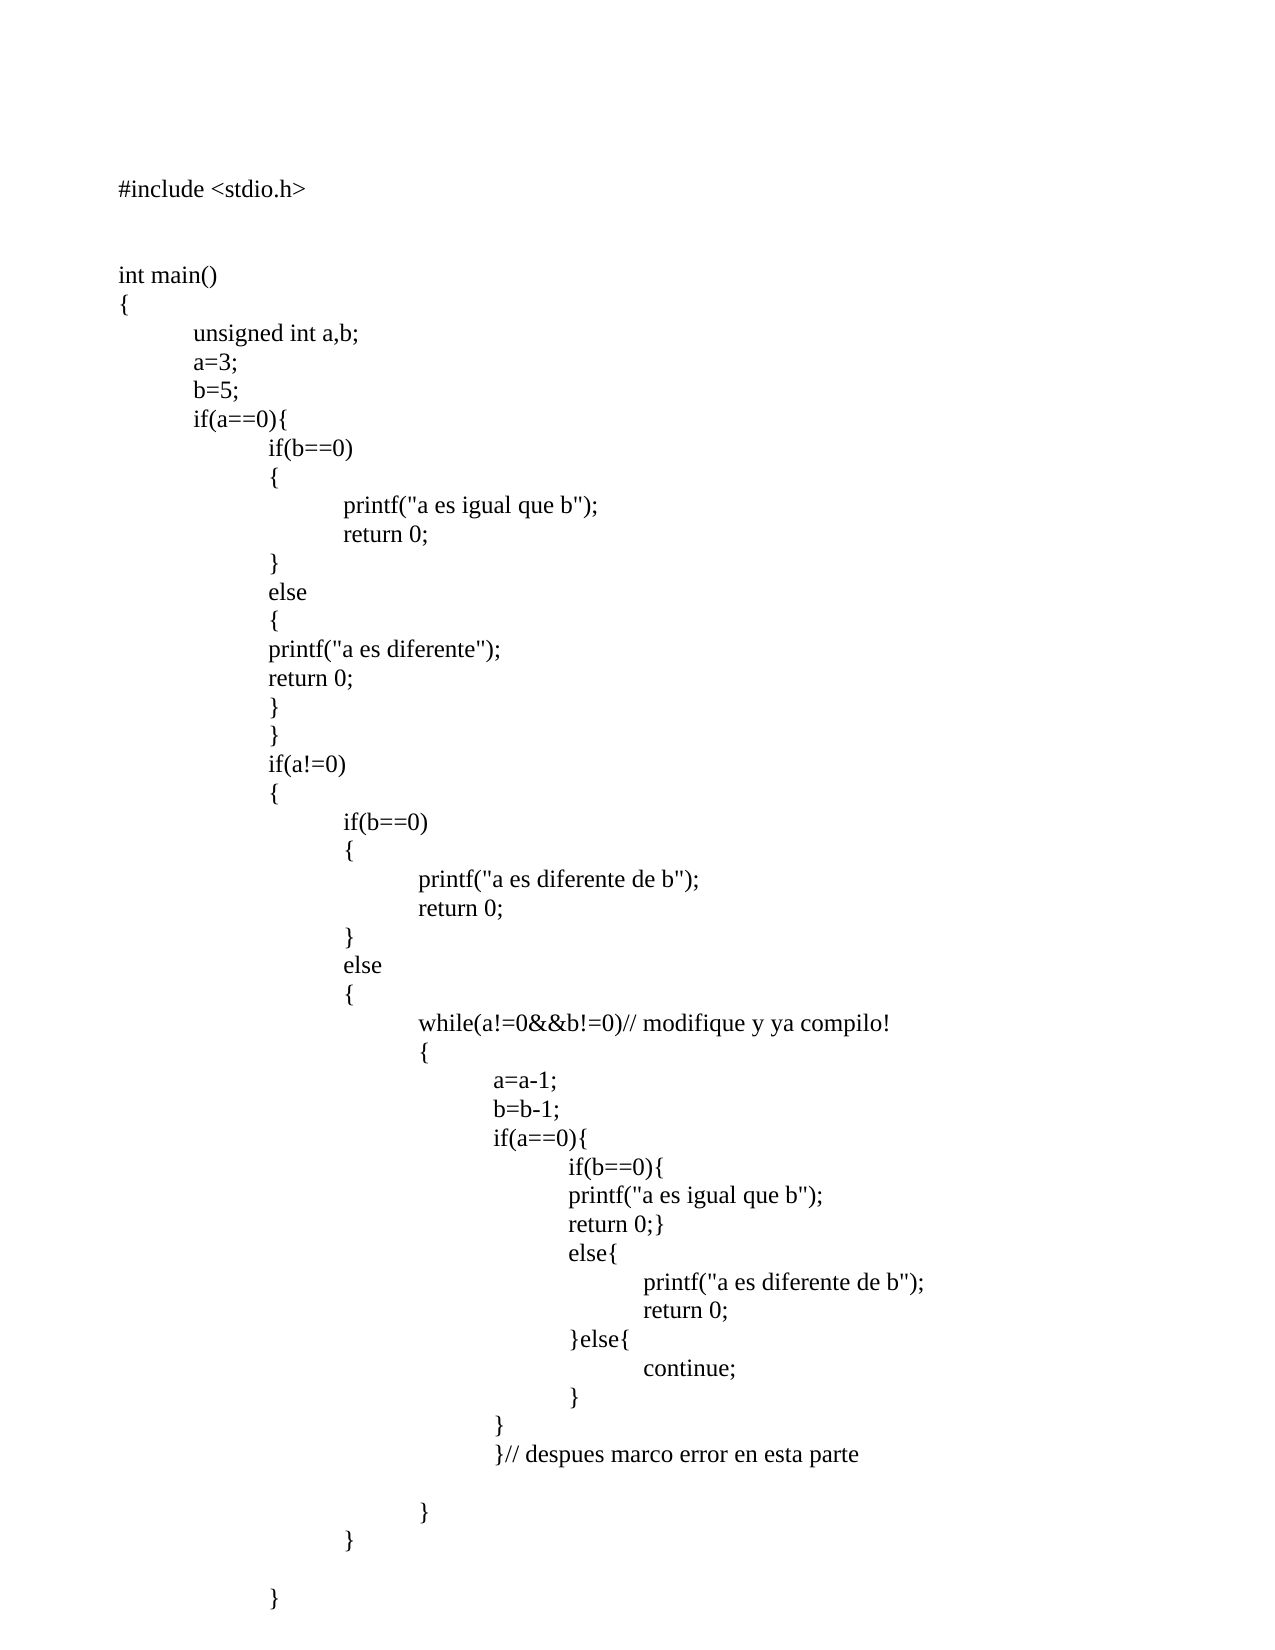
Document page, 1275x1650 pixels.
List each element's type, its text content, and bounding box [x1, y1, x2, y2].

text { [118, 462, 1205, 490]
text { [118, 778, 1205, 807]
text printf("a es diferente de b"); [118, 1267, 1205, 1295]
text if(a!=0) [118, 749, 1205, 778]
text } [118, 548, 1205, 577]
text if(b==0) [118, 433, 1205, 462]
text }// despues marco error en esta parte [118, 1439, 1205, 1468]
text } [118, 1382, 1205, 1410]
text { [118, 289, 1205, 318]
text { [118, 979, 1205, 1008]
text { [118, 835, 1205, 864]
text else{ [118, 1238, 1205, 1267]
text if(b==0) [118, 807, 1205, 835]
text return 0;} [118, 1209, 1205, 1238]
text else [118, 950, 1205, 979]
text else [118, 577, 1205, 605]
text return 0; [118, 519, 1205, 548]
text } [118, 1583, 1205, 1612]
text { [118, 605, 1205, 634]
text if(b==0){ [118, 1152, 1205, 1180]
text a=3; [118, 347, 1205, 375]
text printf("a es igual que b"); [118, 490, 1205, 519]
text return 0; [118, 1295, 1205, 1324]
text printf("a es igual que b"); [118, 1180, 1205, 1209]
text } [118, 1497, 1205, 1525]
text printf("a es diferente de b"); [118, 864, 1205, 893]
text unsigned int a,b; [118, 318, 1205, 347]
text } [118, 692, 1205, 720]
text continue; [118, 1353, 1205, 1382]
text b=b-1; [118, 1094, 1205, 1123]
text if(a==0){ [118, 1123, 1205, 1152]
text while(a!=0&&b!=0)// modifique y ya compilo! [118, 1008, 1205, 1037]
text return 0; [118, 663, 1205, 692]
text printf("a es diferente"); [118, 634, 1205, 663]
text a=a-1; [118, 1065, 1205, 1094]
text }else{ [118, 1324, 1205, 1353]
text int main() [118, 260, 1205, 289]
text if(a==0){ [118, 404, 1205, 433]
text return 0; [118, 893, 1205, 922]
text } [118, 1525, 1205, 1554]
text } [118, 1410, 1205, 1439]
text } [118, 720, 1205, 749]
text } [118, 922, 1205, 950]
text { [118, 1037, 1205, 1065]
text b=5; [118, 375, 1205, 404]
text #include <stdio.h> [118, 174, 1205, 203]
